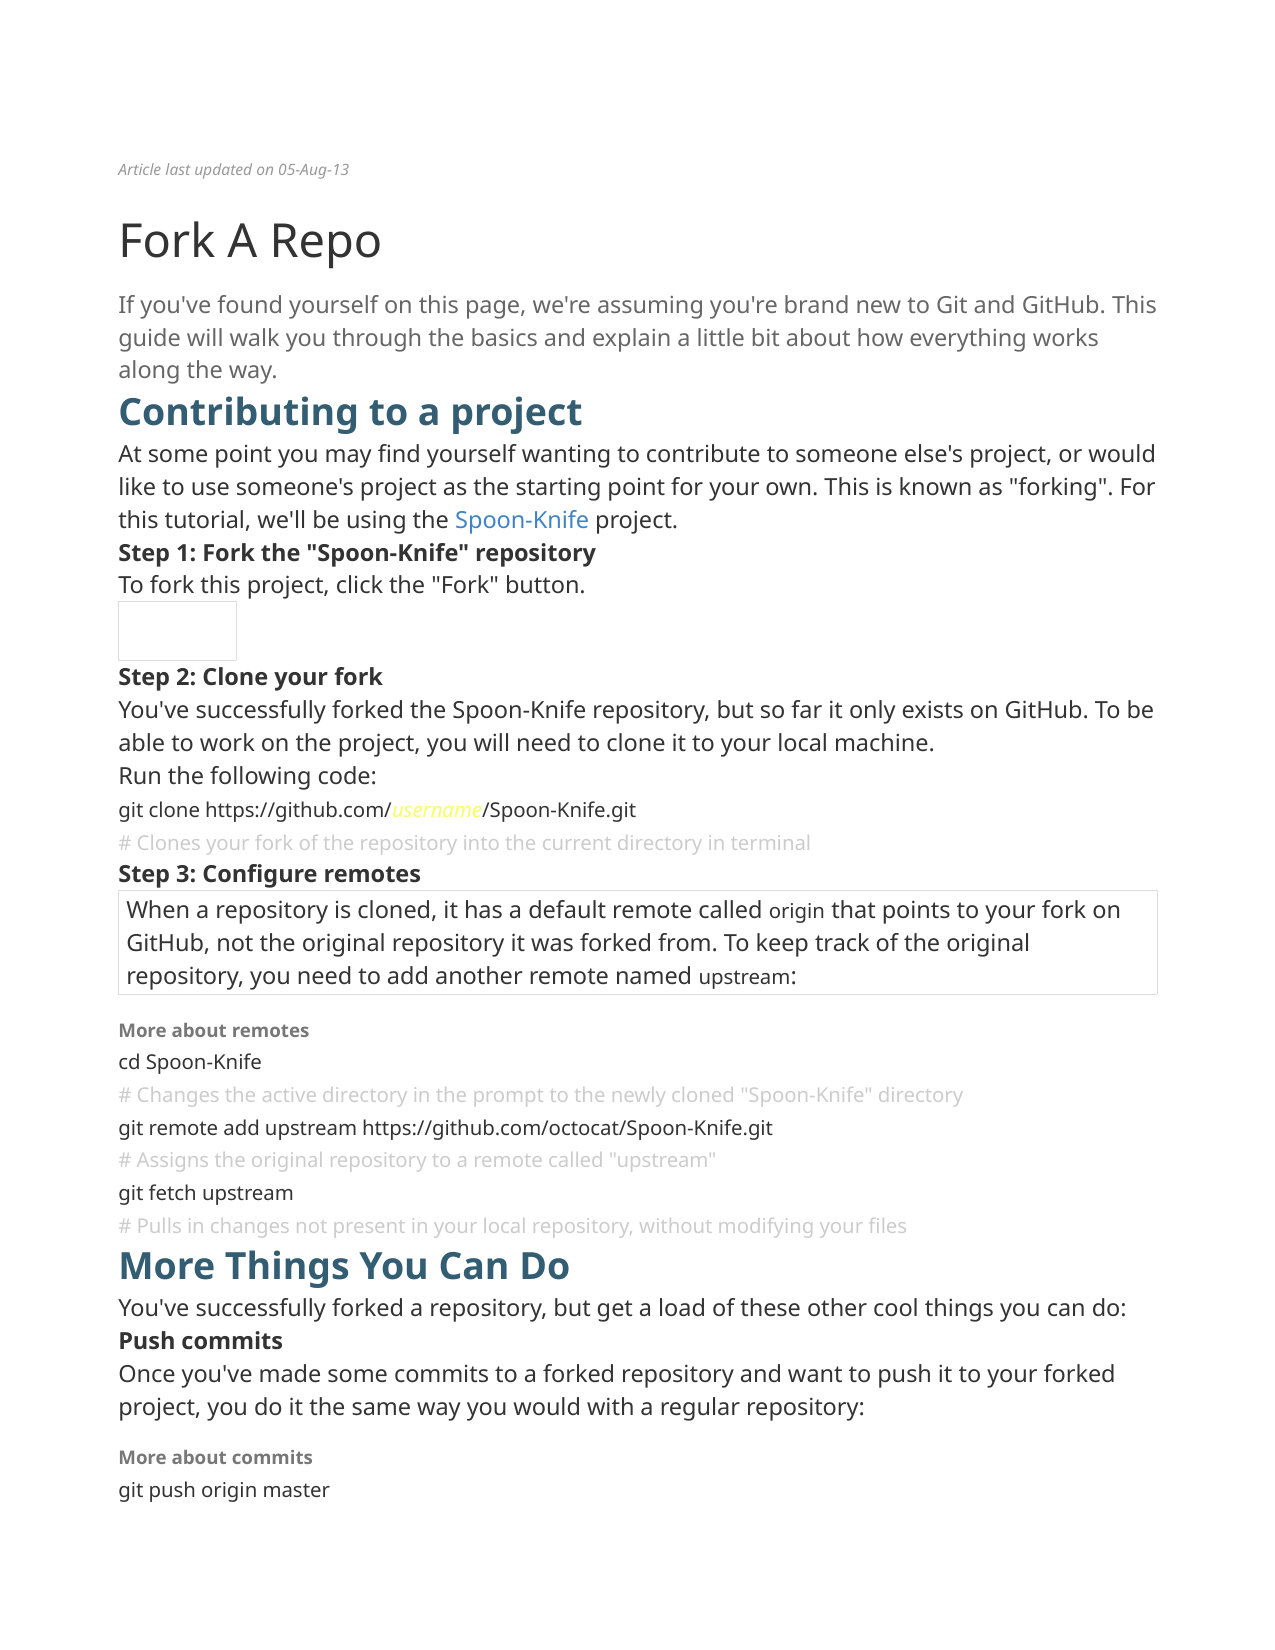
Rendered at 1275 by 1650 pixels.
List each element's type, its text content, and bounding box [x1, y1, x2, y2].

text Run the following code: [118, 758, 1157, 791]
subtitle Push commits [118, 1323, 1157, 1356]
subtitle Step 2: Clone your fork [118, 660, 1157, 693]
subtitle Step 1: Fork the "Spoon-Knife" repository [118, 535, 1157, 568]
subtitle Step 3: Configure remotes [118, 857, 1157, 889]
text # Pulls in changes not present in your local repository, without modifying your files [118, 1207, 1157, 1239]
text You've successfully forked a repository, but get a load of these other cool things you can do: [118, 1291, 1157, 1323]
subtitle Fork A Repo [118, 208, 1157, 272]
text # Assigns the original repository to a remote called "upstream" [118, 1141, 1157, 1174]
text # Changes the active directory in the prompt to the newly cloned "Spoon-Knife" directory [118, 1075, 1157, 1108]
text git fetch upstream [118, 1174, 1157, 1207]
subtitle More about commits [118, 1422, 1157, 1470]
text Article last updated on 05-Aug-13 [118, 147, 1157, 180]
text git push origin master [118, 1470, 1157, 1503]
subtitle Contributing to a project [118, 386, 1157, 437]
text # Clones your fork of the repository into the current directory in terminal [118, 824, 1157, 857]
text If you've found yourself on this page, we're assuming you're brand new to Git and GitHub. This guide will walk you through the basics and explain a little bit about how everything works along the way. [118, 287, 1157, 386]
text git clone https://github.com/username/Spoon-Knife.git [118, 791, 1157, 824]
text When a repository is cloned, it has a default remote called origin that points to your fork on GitHub, not the original repository it was forked from. To keep track of the original repository, you need to add another remote named upstream: [119, 891, 1157, 994]
subtitle More about remotes [118, 995, 1157, 1043]
text cd Spoon-Knife [118, 1043, 1157, 1075]
subtitle More Things You Can Do [118, 1239, 1157, 1291]
text To fork this project, click the "Fork" button. [118, 568, 1157, 601]
text Once you've made some commits to a forked repository and want to push it to your forked project, you do it the same way you would with a regular repository: [118, 1356, 1157, 1422]
text At some point you may find yourself wanting to contribute to someone else's project, or would like to use someone's project as the starting point for your own. This is known as "forking". For this tutorial, we'll be using the Spoon-Knife project. [118, 437, 1157, 535]
text You've successfully forked the Spoon-Knife repository, but so far it only exists on GitHub. To be able to work on the project, you will need to clone it to your local machine. [118, 693, 1157, 758]
text git remote add upstream https://github.com/octocat/Spoon-Knife.git [118, 1108, 1157, 1141]
